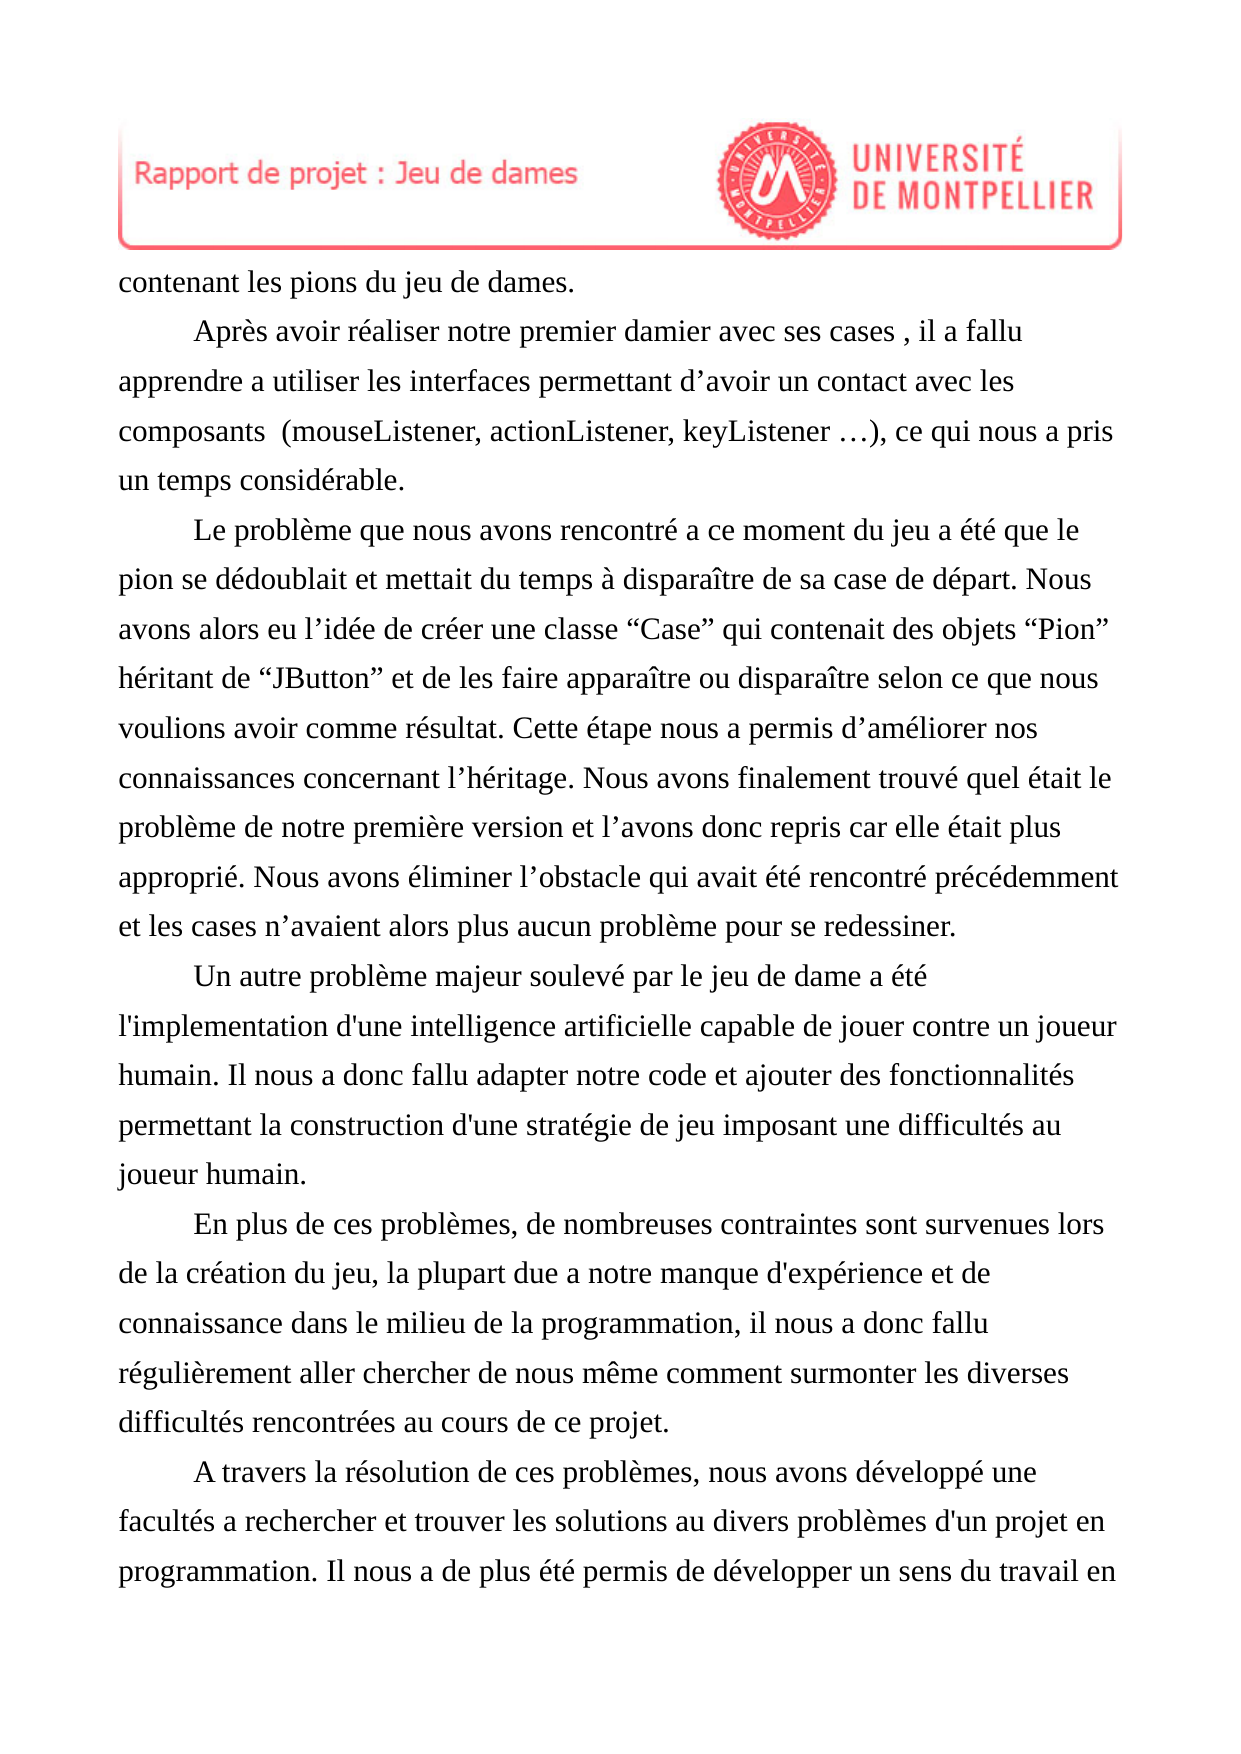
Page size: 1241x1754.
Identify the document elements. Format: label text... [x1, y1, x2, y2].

text En plus de ces problèmes, de nombreuses contraintes sont survenues lors de la création du jeu, la plupart due a notre manque d'expérience et de connaissance dans le milieu de la programmation, il nous a donc fallu régulièrement aller chercher de nous même comment surmonter les diverses difficultés rencontrées au cours de ce projet. [118, 1205, 1122, 1439]
picture [118, 118, 1123, 250]
text A travers la résolution de ces problèmes, nous avons développé une facultés a rechercher et trouver les solutions au divers problèmes d'un projet en programmation. Il nous a de plus été permis de développer un sens du travail en [118, 1453, 1122, 1588]
text Un autre problème majeur soulevé par le jeu de dame a été l'implementation d'une intelligence artificielle capable de jouer contre un joueur humain. Il nous a donc fallu adapter notre code et ajouter des fonctionnalités permettant la construction d'une stratégie de jeu imposant une difficultés au joueur humain. [118, 957, 1122, 1191]
text contenant les pions du jeu de dames. [118, 250, 1122, 299]
text Après avoir réaliser notre premier damier avec ses cases , il a fallu apprendre a utiliser les interfaces permettant d’avoir un contact avec les composants (mouseListener, actionListener, keyListener …), ce qui nous a pris un temps considérable. [118, 313, 1122, 497]
text Le problème que nous avons rencontré a ce moment du jeu a été que le pion se dédoublait et mettait du temps à disparaître de sa case de départ. Nous avons alors eu l’idée de créer une classe “Case” qui contenait des objets “Pion” héritant de “JButton” et de les faire apparaître ou disparaître selon ce que nous voulions avoir comme résultat. Cette étape nous a permis d’améliorer nos connaissances concernant l’héritage. Nous avons finalement trouvé quel était le problème de notre première version et l’avons donc repris car elle était plus approprié. Nous avons éliminer l’obstacle qui avait été rencontré précédemment et les cases n’avaient alors plus aucun problème pour se redessiner. [118, 511, 1122, 943]
